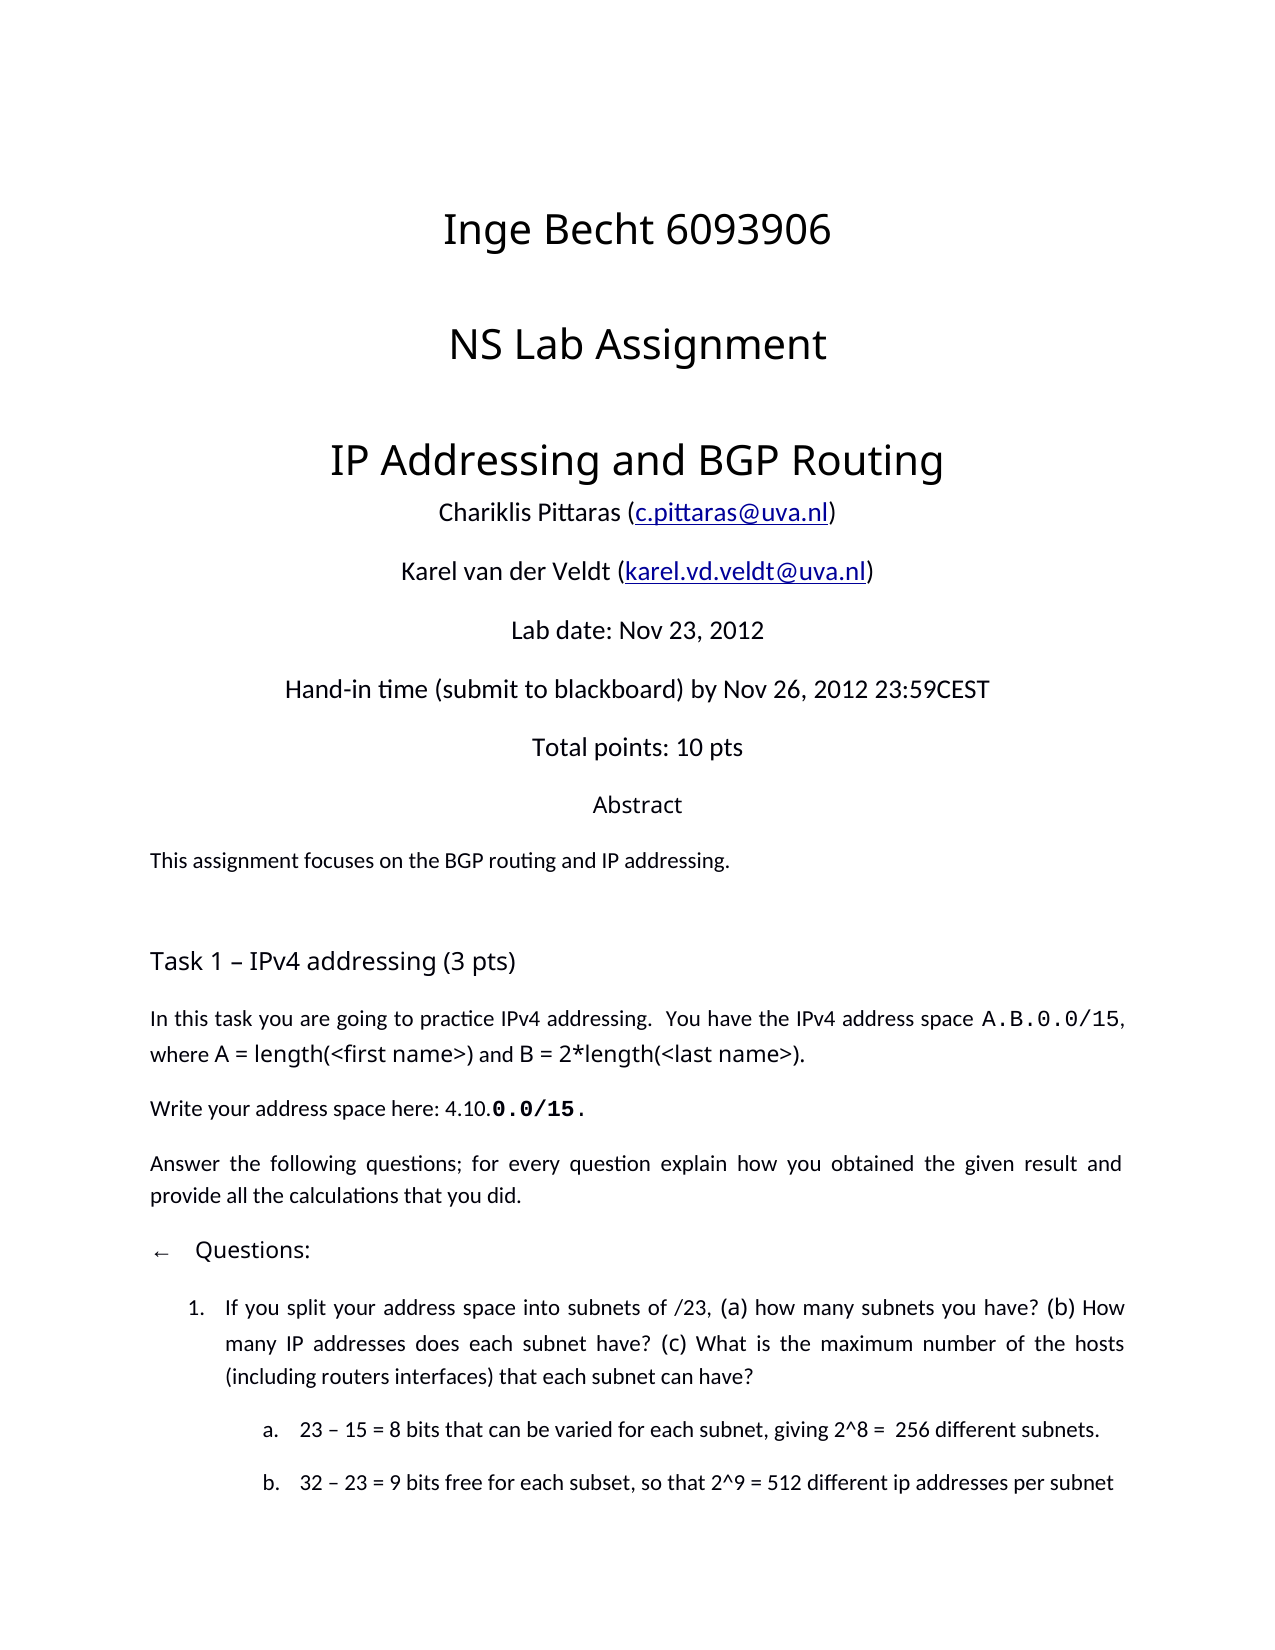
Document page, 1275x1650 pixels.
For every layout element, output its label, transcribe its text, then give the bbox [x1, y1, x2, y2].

list If you split your address space into subnets of /23, (a) how many subnets you have? (b) How many IP addresses does each subnet have? (c) What is the maximum number of the hosts (including routers interfaces) that each subnet can have? [187, 1291, 1125, 1390]
subtitle Task 1 – IPv4 addressing (3 pts) [150, 944, 1125, 978]
text Karel van der Veldt (karel.vd.veldt@uva.nl) [150, 554, 1125, 587]
text Hand-in time (submit to blackboard) by Nov 26, 2012 23:59CEST [150, 672, 1125, 705]
text Lab date: Nov 23, 2012 [150, 613, 1125, 646]
subtitle Questions: [150, 1234, 1125, 1265]
subtitle IP Addressing and BGP Routing [150, 430, 1125, 487]
text Answer the following questions; for every question explain how you obtained the given result and provide all the calculations that you did. [150, 1149, 1125, 1209]
text This assignment focuses on the BGP routing and IP addressing. [150, 846, 1125, 874]
subtitle NS Lab Assignment [150, 315, 1125, 372]
text Total points: 10 pts [150, 731, 1125, 764]
text In this task you are going to practice IPv4 addressing. You have the IPv4 address space A.B.0.0/15, where A = length(<first name>) and B = 2*length(<last name>). [150, 1004, 1125, 1069]
text Abstract [150, 789, 1125, 821]
list 32 – 23 = 9 bits free for each subset, so that 2^9 = 512 different ip addresses per subnet [262, 1468, 1125, 1496]
text Chariklis Pittaras (c.pittaras@uva.nl) [150, 496, 1125, 529]
text Write your address space here: 4.10.0.0/15. [150, 1094, 1125, 1124]
subtitle Inge Becht 6093906 [150, 200, 1125, 257]
list 23 – 15 = 8 bits that can be varied for each subnet, giving 2^8 = 256 different subnets. [262, 1415, 1125, 1443]
